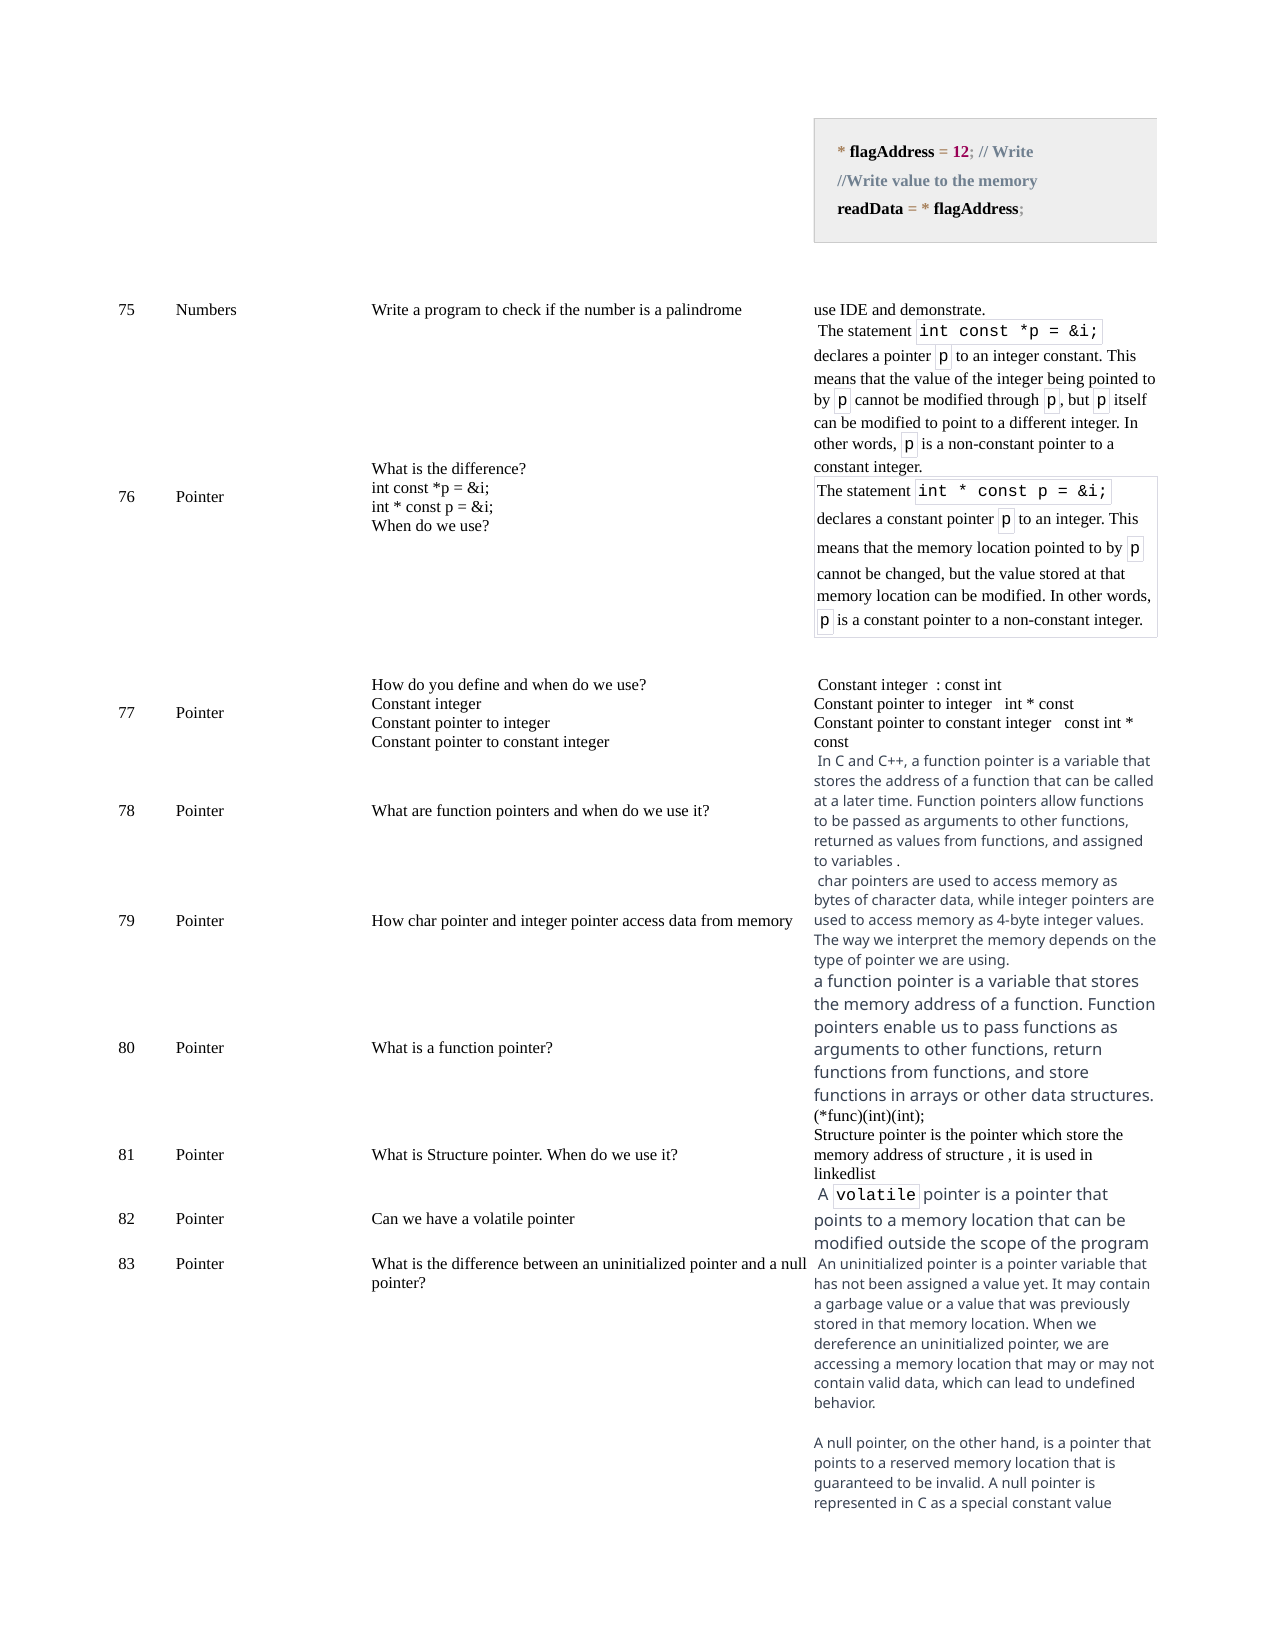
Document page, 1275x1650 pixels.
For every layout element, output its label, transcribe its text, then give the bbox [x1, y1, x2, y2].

table_cell use IDE and demonstrate. [814, 300, 1157, 319]
table_cell [176, 118, 371, 300]
table_cell A volatile pointer is a pointer that points to a memory location that can be modified outside the scope of the program [814, 1183, 1157, 1254]
table_cell 77 [118, 674, 176, 751]
table_cell Write a program to check if the number is a palindrome [371, 300, 813, 319]
table_cell Pointer [176, 1125, 371, 1183]
table_cell 83 [118, 1254, 176, 1513]
table_cell Pointer [176, 1183, 371, 1254]
table_cell What is a function pointer? [371, 970, 813, 1125]
table_cell What is Structure pointer. When do we use it? [371, 1125, 813, 1183]
table_cell char pointers are used to access memory as bytes of character data, while integer pointers are used to access memory as 4-byte integer values. The way we interpret the memory depends on the type of pointer we are using. [814, 870, 1157, 970]
table_cell a function pointer is a variable that stores the memory address of a function. Function pointers enable us to pass functions as arguments to other functions, return functions from functions, and store functions in arrays or other data structures. (*func)(int)(int); [814, 970, 1157, 1125]
table_cell Pointer [176, 970, 371, 1125]
table_cell Constant integer : const int Constant pointer to integer int * const Constant pointer to constant integer const int * const [814, 674, 1157, 751]
table_cell What are function pointers and when do we use it? [371, 751, 813, 870]
table_cell What is the difference? int const *p = &i; int * const p = &i; When do we use? [371, 319, 813, 674]
table_cell How char pointer and integer pointer access data from memory [371, 870, 813, 970]
table_cell 79 [118, 870, 176, 970]
table_cell [371, 118, 813, 300]
table_cell Pointer [176, 870, 371, 970]
table_cell Pointer [176, 1254, 371, 1513]
table_cell An uninitialized pointer is a pointer variable that has not been assigned a value yet. It may contain a garbage value or a value that was previously stored in that memory location. When we dereference an uninitialized pointer, we are accessing a memory location that may or may not contain valid data, which can lead to undefined behavior. A null pointer, on the other hand, is a pointer that points to a reserved memory location that is guaranteed to be invalid. A null pointer is represented in C as a special constant value [814, 1254, 1157, 1513]
table_cell [118, 118, 176, 300]
table_cell Structure pointer is the pointer which store the memory address of structure , it is used in linkedlist [814, 1125, 1157, 1183]
table_cell How do you define and when do we use? Constant integer Constant pointer to integer Constant pointer to constant integer [371, 674, 813, 751]
table_cell Numbers [176, 300, 371, 319]
table_cell 78 [118, 751, 176, 870]
table_cell 81 [118, 1125, 176, 1183]
table_cell The statement int * const p = &i; declares a constant pointer p to an integer. This means that the memory location pointed to by p cannot be changed, but the value stored at that memory location can be modified. In other words, p is a constant pointer to a non-constant integer. [815, 477, 1157, 637]
table_cell What is the difference between an uninitialized pointer and a null pointer? [371, 1254, 813, 1513]
table_cell 80 [118, 970, 176, 1125]
table_cell Pointer [176, 319, 371, 674]
table_cell [814, 638, 1157, 674]
table_cell 82 [118, 1183, 176, 1254]
table_cell In C and C++, a function pointer is a variable that stores the address of a function that can be called at a later time. Function pointers allow functions to be passed as arguments to other functions, returned as values from functions, and assigned to variables . [814, 751, 1157, 870]
table_cell 76 [118, 319, 176, 674]
table_cell Can we have a volatile pointer [371, 1183, 813, 1254]
table_cell Pointer [176, 751, 371, 870]
table_cell 75 [118, 300, 176, 319]
table_cell Pointer [176, 674, 371, 751]
table_cell The statement int const *p = &i; declares a pointer p to an integer constant. This means that the value of the integer being pointed to by p cannot be modified through p, but p itself can be modified to point to a different integer. In other words, p is a non-constant pointer to a constant integer. [814, 319, 1157, 476]
table_cell //Memory address, you want to access #define RW_FLAG 0x1FFF7800 //Pointer to access the Memory address volatile uint32_t *flagAddress = NULL; //variable to stored the read value uint32_t readData = 0; //Assign addres to the pointer flagAddress = (volatile uint32_t *)RW_FLAG; //Read value from memory * flagAddress = 12; // Write //Write value to the memory readData = * flagAddress; [814, 243, 1157, 300]
